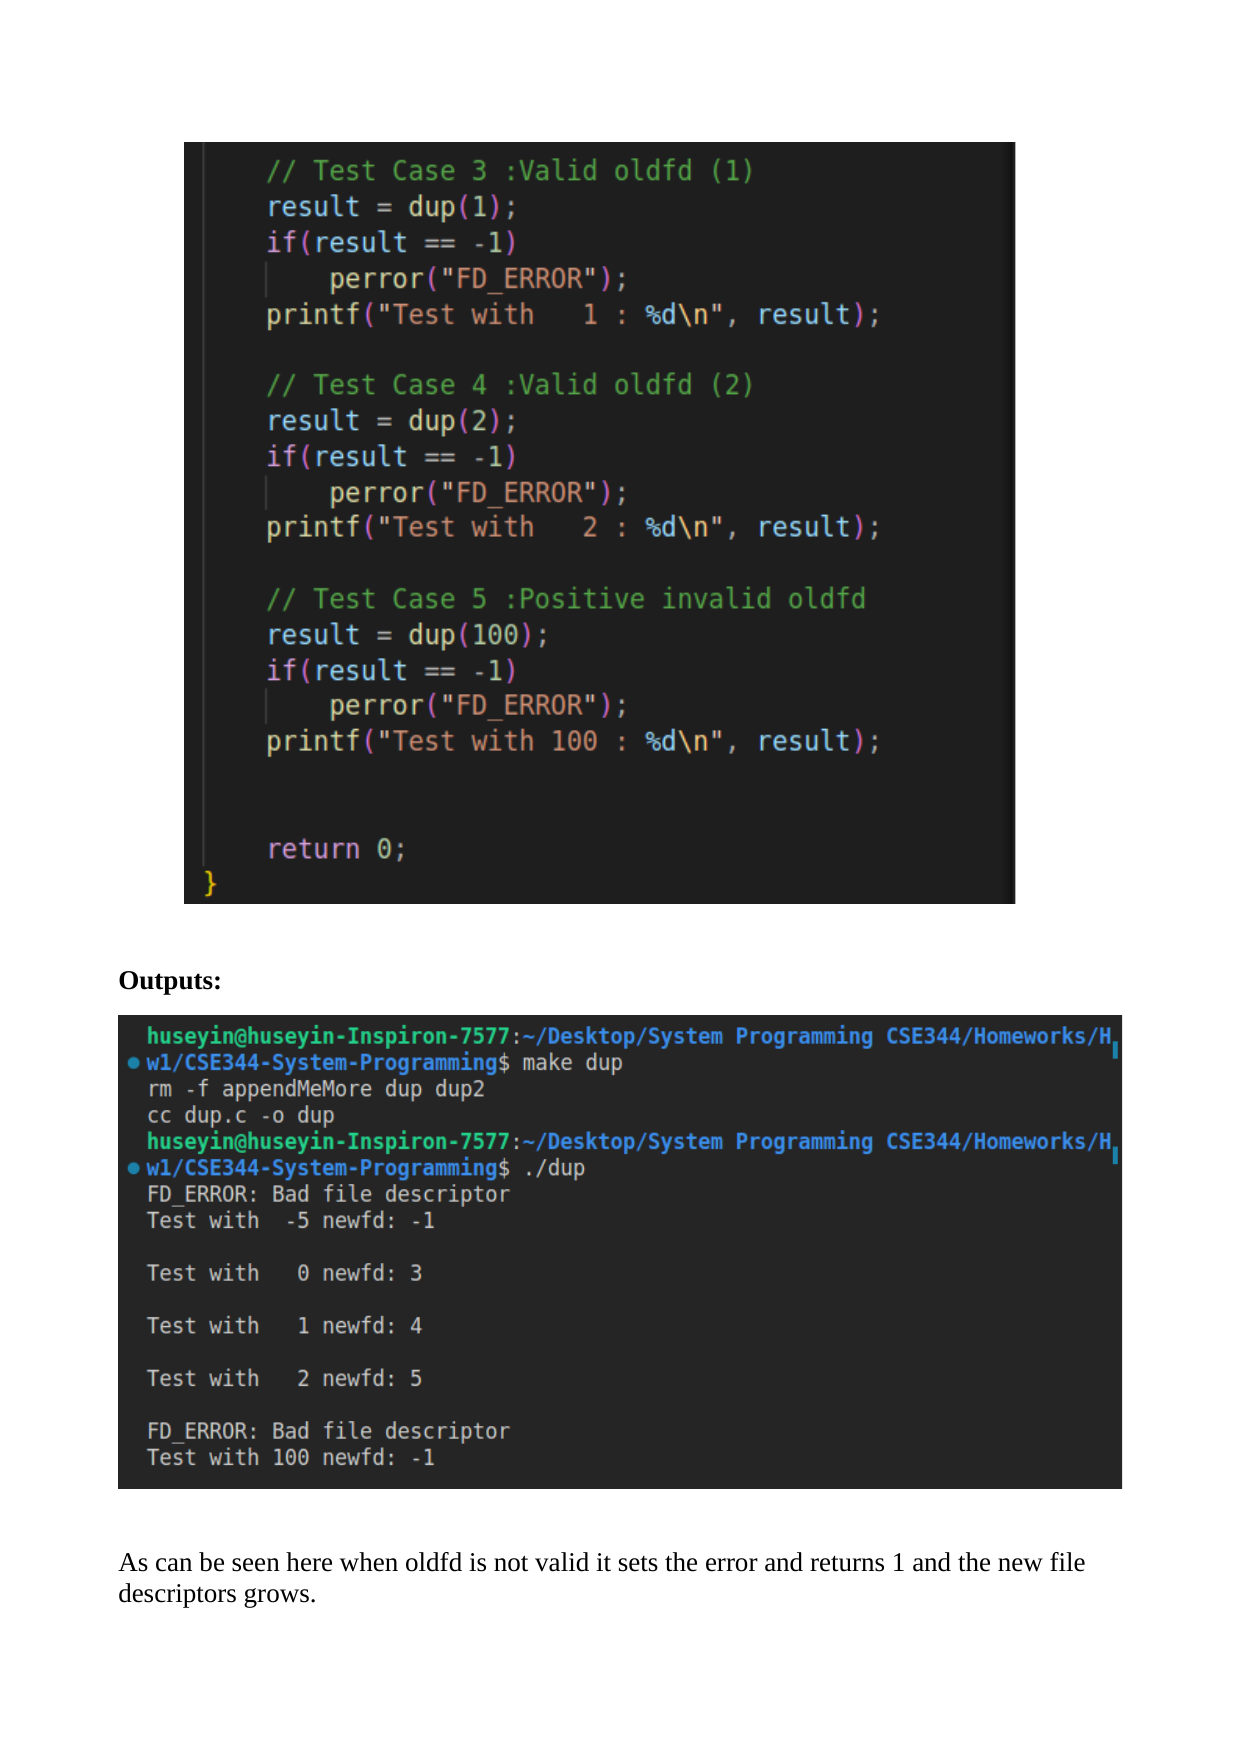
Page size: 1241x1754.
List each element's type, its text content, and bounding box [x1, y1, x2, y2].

text Outputs: [118, 964, 1122, 995]
text As can be seen here when oldfd is not valid it sets the error and returns 1 and the new file descriptors grows. [118, 1546, 1122, 1608]
picture [184, 142, 1016, 904]
picture [118, 1015, 1123, 1489]
